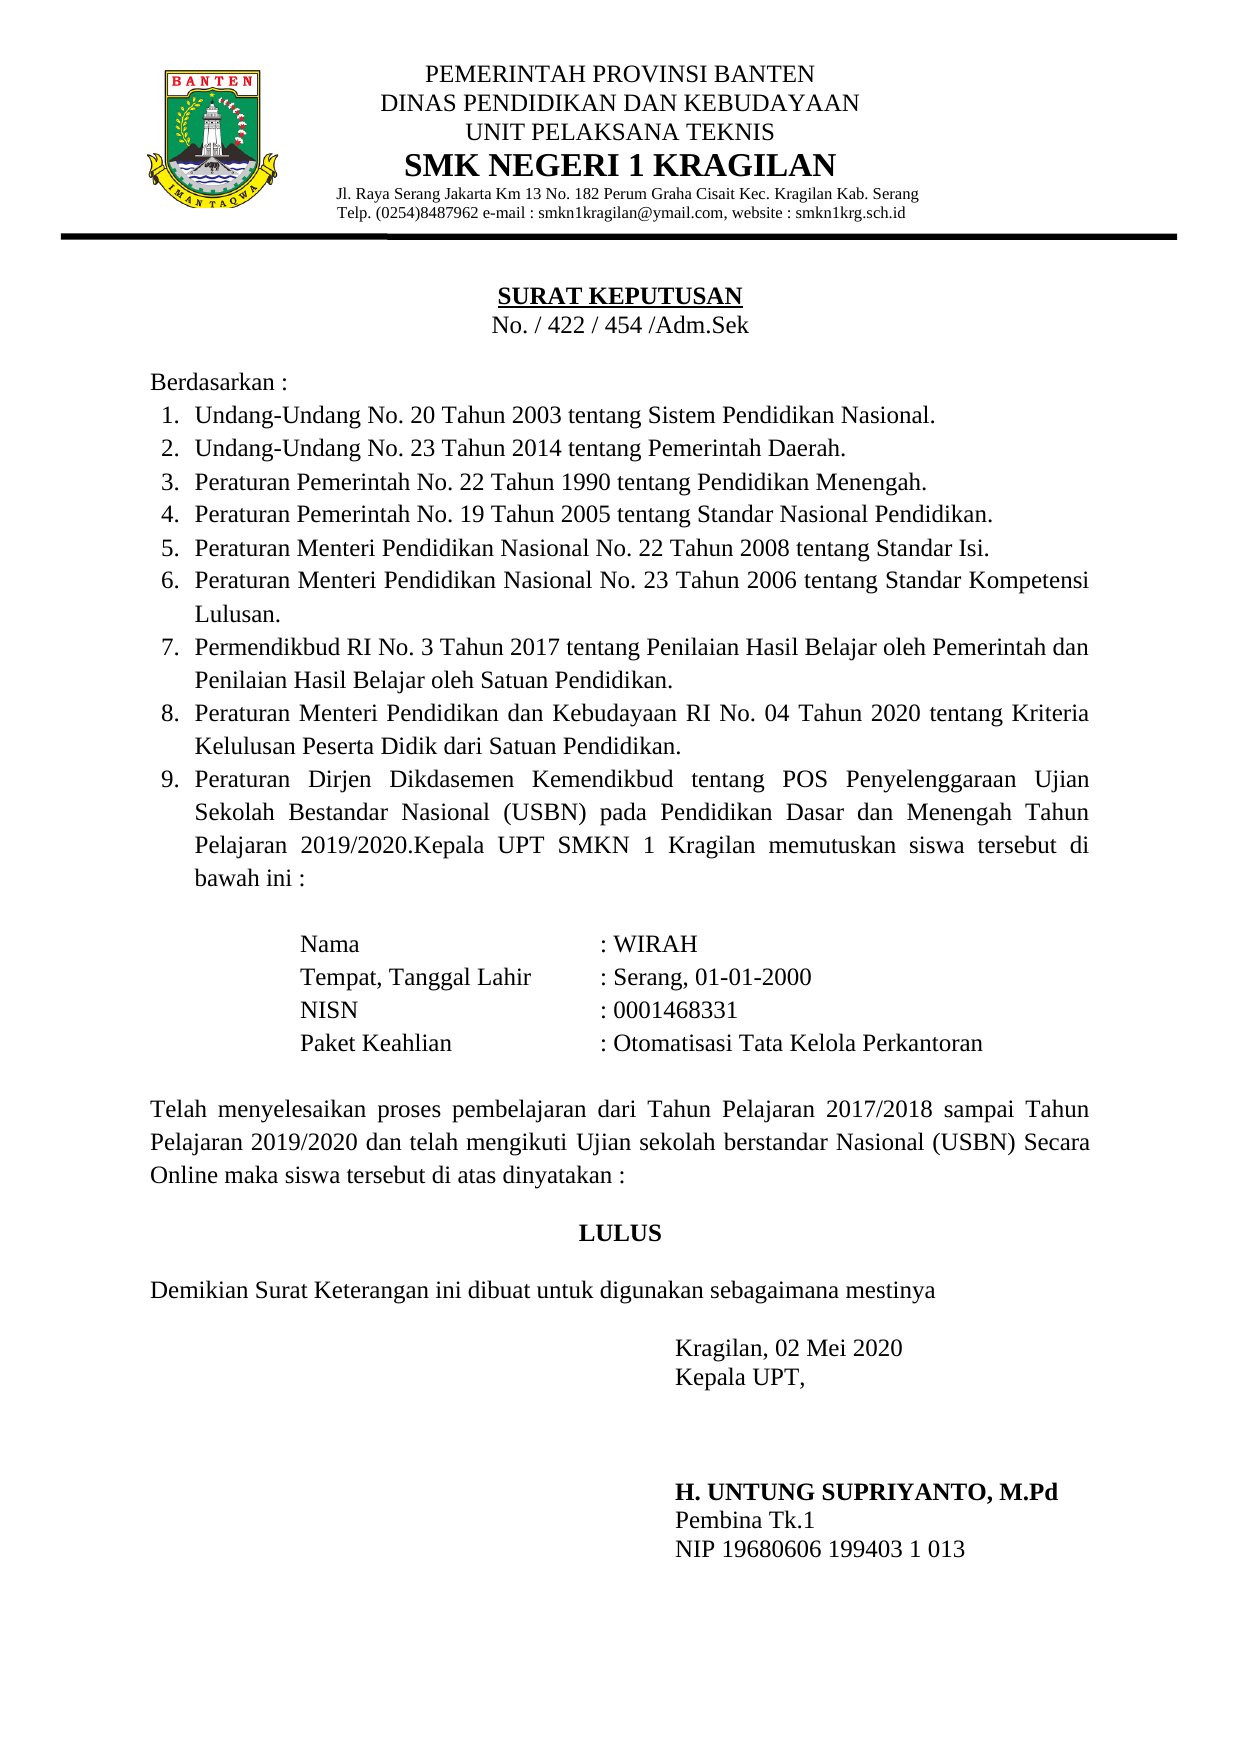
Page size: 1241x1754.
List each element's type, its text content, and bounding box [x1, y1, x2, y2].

text Telah menyelesaikan proses pembelajaran dari Tahun Pelajaran 2017/2018 sampai Tahun Pelajaran 2019/2020 dan telah mengikuti Ujian sekolah berstandar Nasional (USBN) Secara Online maka siswa tersebut di atas dinyatakan : [150, 1094, 1090, 1189]
text No. / 422 / 454 /Adm.Sek [150, 310, 1090, 339]
list Permendikbud RI No. 3 Tahun 2017 tentang Penilaian Hasil Belajar oleh Pemerintah dan Penilaian Hasil Belajar oleh Satuan Pendidikan. [179, 632, 1090, 693]
text Tempat, Tanggal Lahir : Serang, 01-01-2000 [150, 962, 1090, 991]
list Peraturan Pemerintah No. 22 Tahun 1990 tentang Pendidikan Menengah. [179, 467, 1090, 495]
text SURAT KEPUTUSAN [150, 281, 1090, 310]
text Kragilan, 02 Mei 2020 [150, 1333, 1090, 1362]
text LULUS [150, 1218, 1090, 1247]
text Berdasarkan : [150, 367, 1090, 396]
list Peraturan Menteri Pendidikan Nasional No. 23 Tahun 2006 tentang Standar Kompetensi Lulusan. [179, 566, 1090, 627]
picture [146, 70, 279, 208]
list Peraturan Menteri Pendidikan Nasional No. 22 Tahun 2008 tentang Standar Isi. [179, 533, 1090, 561]
list Peraturan Menteri Pendidikan dan Kebudayaan RI No. 04 Tahun 2020 tentang Kriteria Kelulusan Peserta Didik dari Satuan Pendidikan. [179, 698, 1090, 759]
list Peraturan Pemerintah No. 19 Tahun 2005 tentang Standar Nasional Pendidikan. [179, 499, 1090, 528]
text Paket Keahlian : Otomatisasi Tata Kelola Perkantoran [150, 1028, 1090, 1057]
text Demikian Surat Keterangan ini dibuat untuk digunakan sebagaimana mestinya [150, 1276, 1090, 1304]
list Peraturan Dirjen Dikdasemen Kemendikbud tentang POS Penyelenggaraan Ujian Sekolah Bestandar Nasional (USBN) pada Pendidikan Dasar dan Menengah Tahun Pelajaran 2019/2020.Kepala UPT SMKN 1 Kragilan memutuskan siswa tersebut di bawah ini : [179, 764, 1090, 892]
text NISN : 0001468331 [150, 995, 1090, 1024]
text H. UNTUNG SUPRIYANTO, M.Pd [150, 1477, 1090, 1506]
text Kepala UPT, [150, 1362, 1090, 1391]
list Undang-Undang No. 23 Tahun 2014 tentang Pemerintah Daerah. [179, 433, 1090, 462]
text Nama : WIRAH [150, 929, 1090, 958]
text Pembina Tk.1 [150, 1506, 1090, 1534]
list Undang-Undang No. 20 Tahun 2003 tentang Sistem Pendidikan Nasional. [179, 401, 1090, 429]
text NIP 19680606 199403 1 013 [150, 1534, 1090, 1563]
